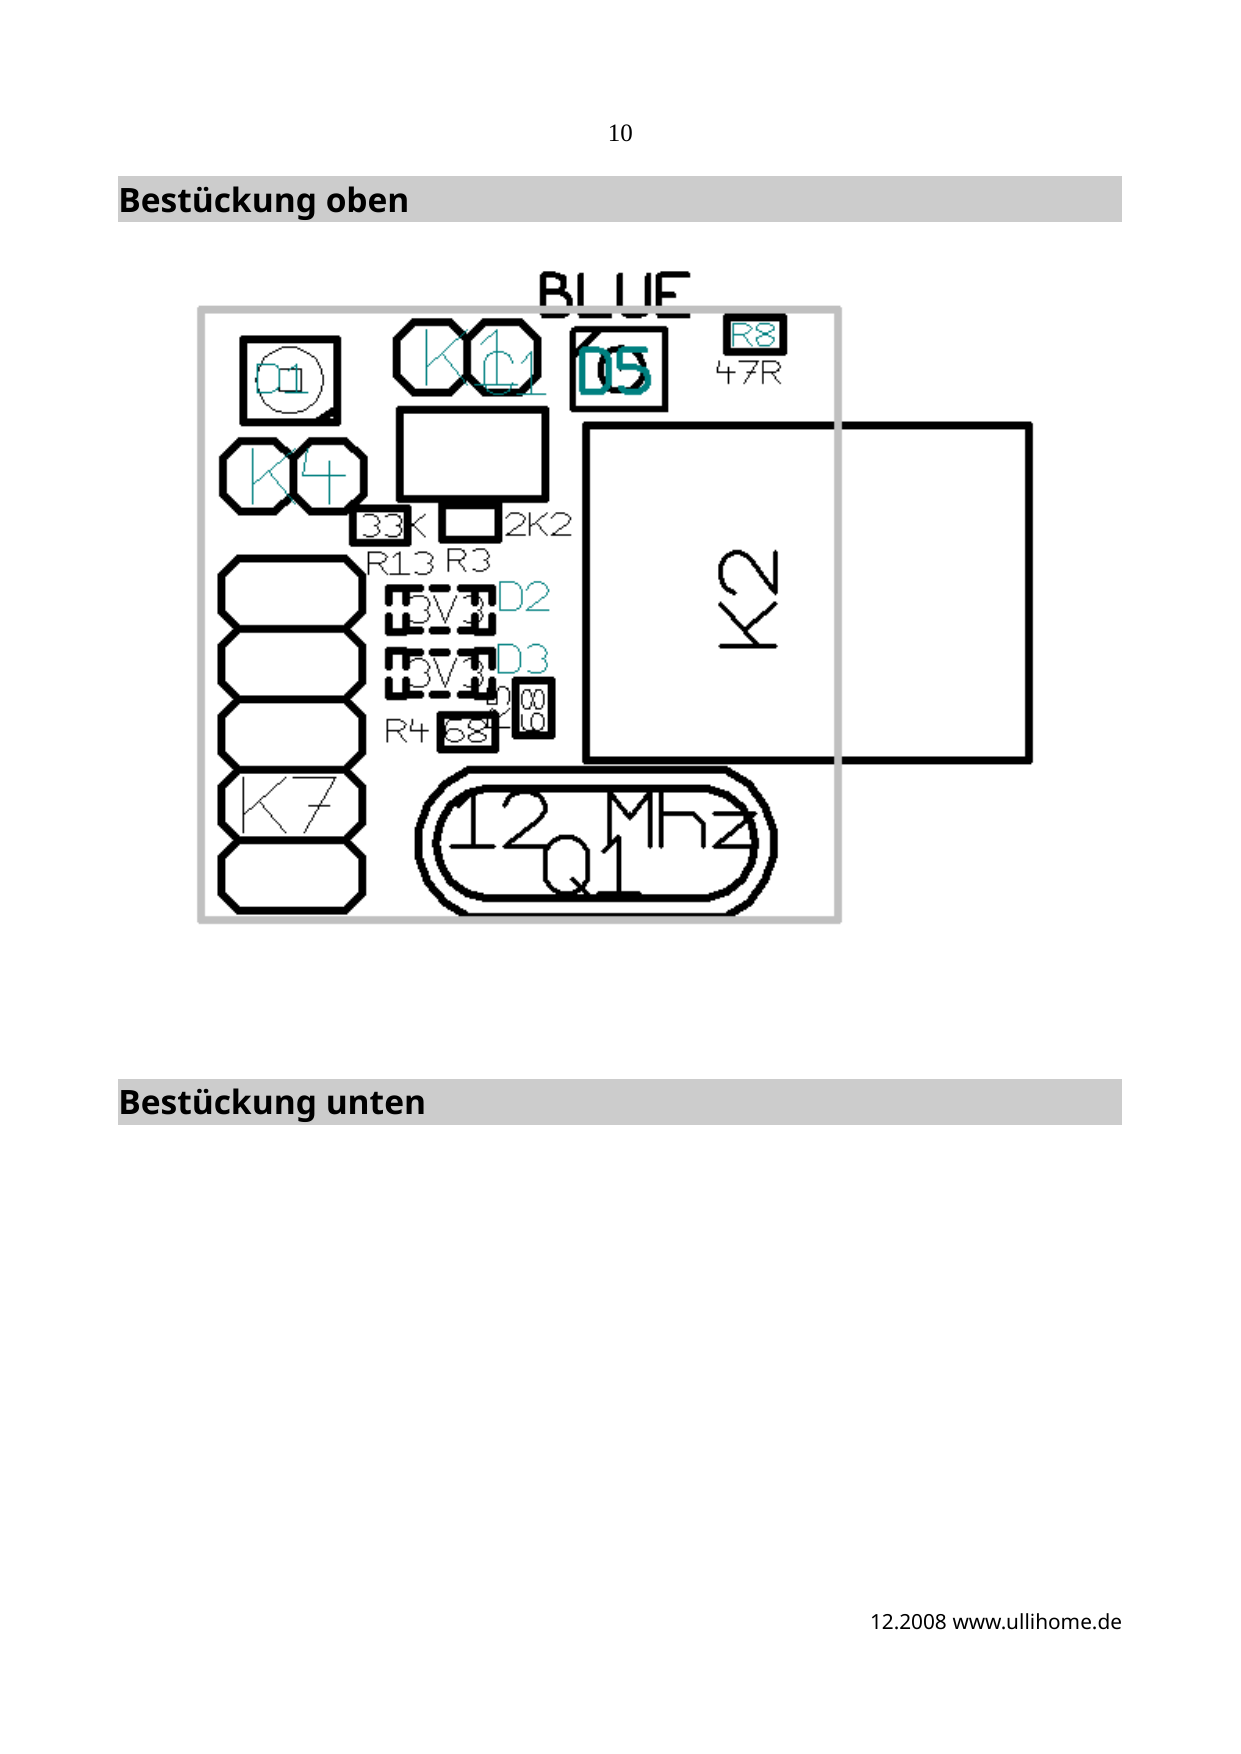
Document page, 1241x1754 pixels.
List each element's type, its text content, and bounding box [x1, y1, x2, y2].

subtitle Bestückung oben [118, 176, 1122, 222]
subtitle Bestückung unten [118, 1079, 1122, 1125]
picture [163, 234, 1077, 1026]
